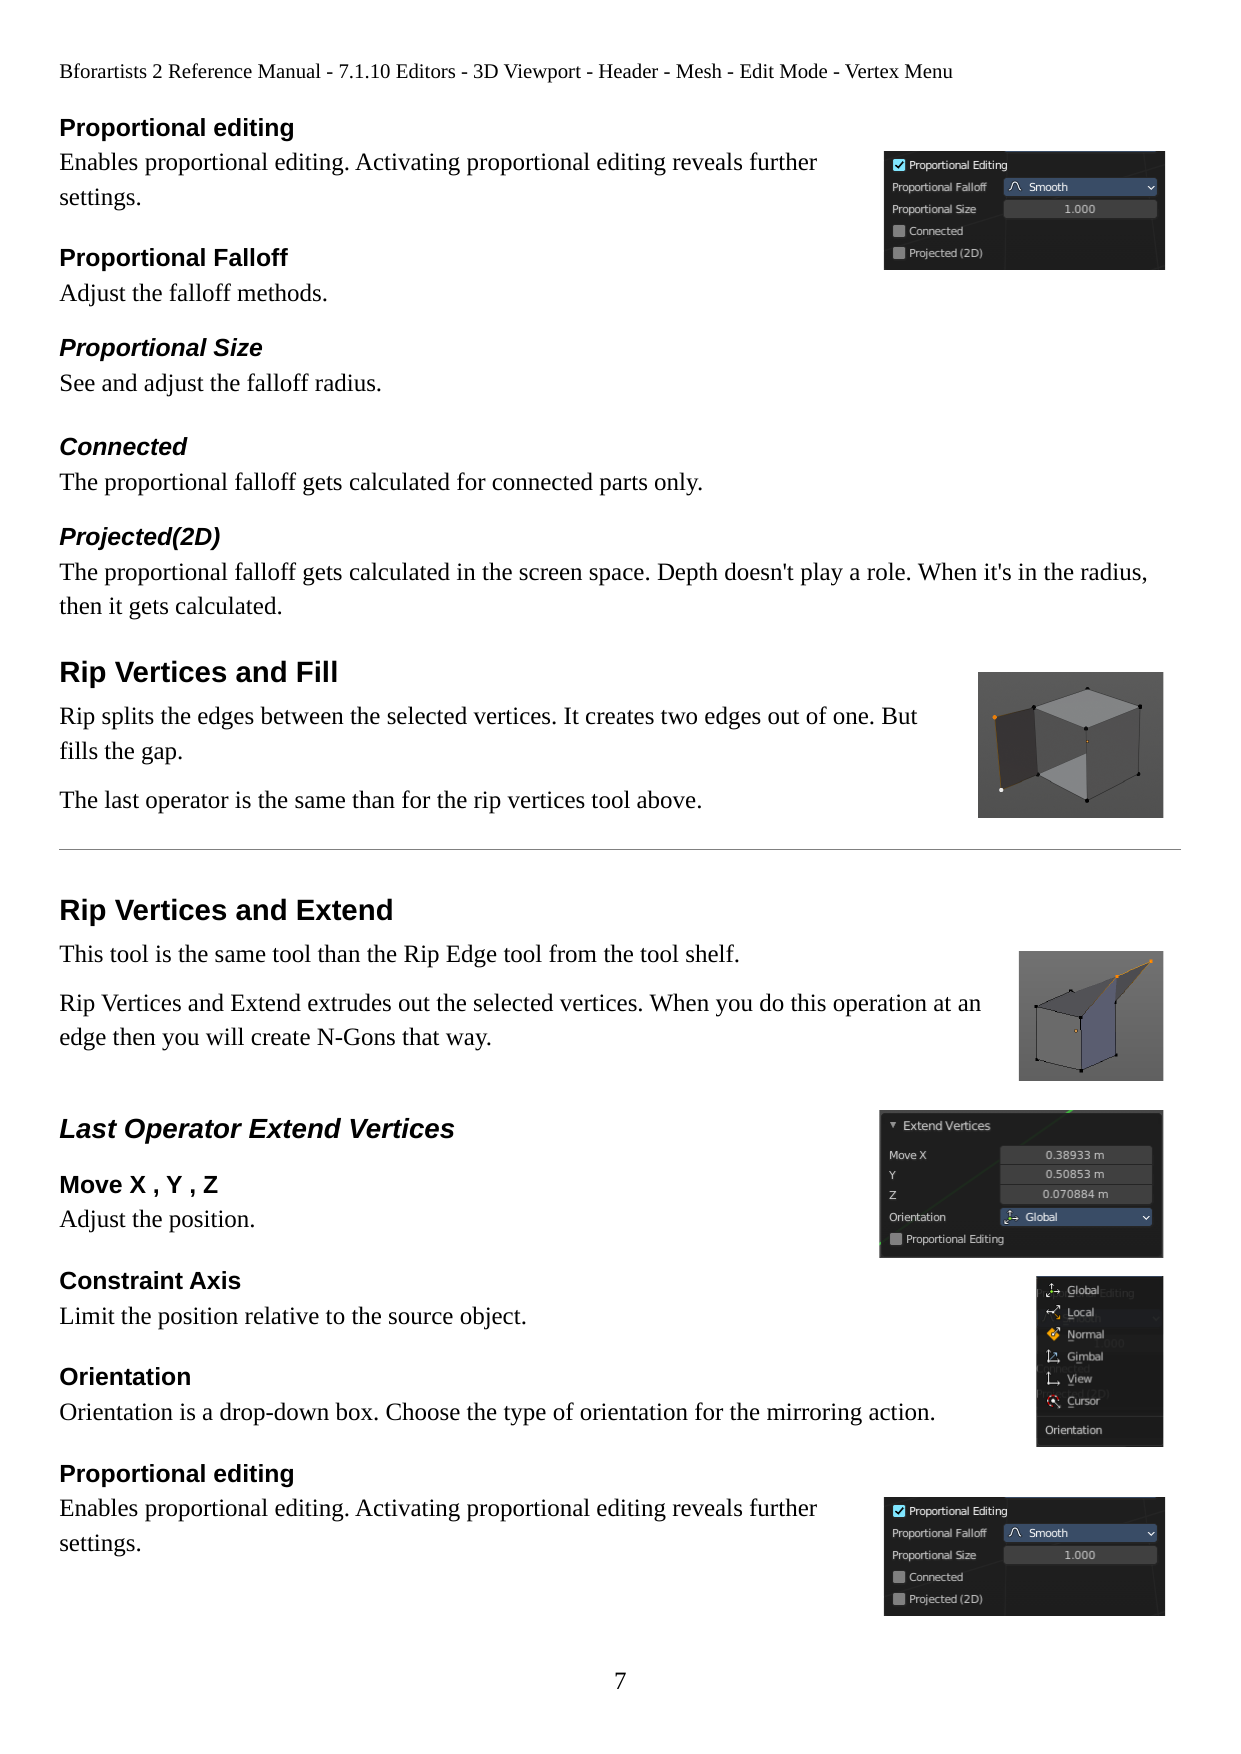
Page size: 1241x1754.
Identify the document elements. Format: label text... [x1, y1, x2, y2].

picture [1036, 1276, 1164, 1447]
subtitle Last Operator Extend Vertices [59, 1113, 879, 1145]
subtitle Projected(2D) [59, 522, 1181, 551]
subtitle Proportional editing [59, 113, 1181, 141]
text Adjust the falloff methods. [59, 278, 1181, 307]
text The proportional falloff gets calculated in the screen space. Depth doesn't play a role. When it's in the radius, then it gets calculated. [59, 557, 1181, 620]
subtitle Rip Vertices and Fill [59, 655, 1181, 689]
subtitle Connected [59, 432, 1181, 461]
subtitle Proportional Size [59, 333, 1181, 362]
subtitle Constraint Axis [59, 1266, 1181, 1294]
subtitle Orientation [59, 1362, 1036, 1391]
picture [883, 151, 1166, 270]
text The proportional falloff gets calculated for connected parts only. [59, 467, 1181, 496]
subtitle [1164, 1170, 1181, 1198]
text This tool is the same tool than the Rip Edge tool from the tool shelf. [59, 939, 1181, 968]
subtitle Proportional editing [59, 1459, 1181, 1487]
text Orientation is a drop-down box. Choose the type of orientation for the mirroring action. [59, 1397, 1036, 1426]
picture [978, 672, 1164, 818]
text Adjust the position. [59, 1204, 879, 1233]
text Rip Vertices and Extend extrudes out the selected vertices. When you do this operation at an edge then you will create N-Gons that way. [59, 988, 1018, 1051]
text See and adjust the falloff radius. [59, 368, 1181, 397]
text The last operator is the same than for the rip vertices tool above. [59, 785, 978, 814]
text Enables proportional editing. Activating proportional editing reveals further settings. [59, 1493, 1181, 1557]
picture [883, 1497, 1166, 1616]
subtitle Rip Vertices and Extend [59, 893, 1181, 926]
text Rip splits the edges between the selected vertices. It creates two edges out of one. But fills the gap. [59, 701, 978, 764]
text [1164, 1204, 1181, 1233]
subtitle [1164, 1362, 1181, 1391]
subtitle Proportional Falloff [59, 243, 1181, 272]
picture [1018, 951, 1164, 1081]
picture [879, 1110, 1164, 1258]
text Limit the position relative to the source object. [59, 1301, 1036, 1329]
text Enables proportional editing. Activating proportional editing reveals further settings. [59, 147, 1181, 211]
subtitle Move X , Y , Z [59, 1170, 879, 1198]
